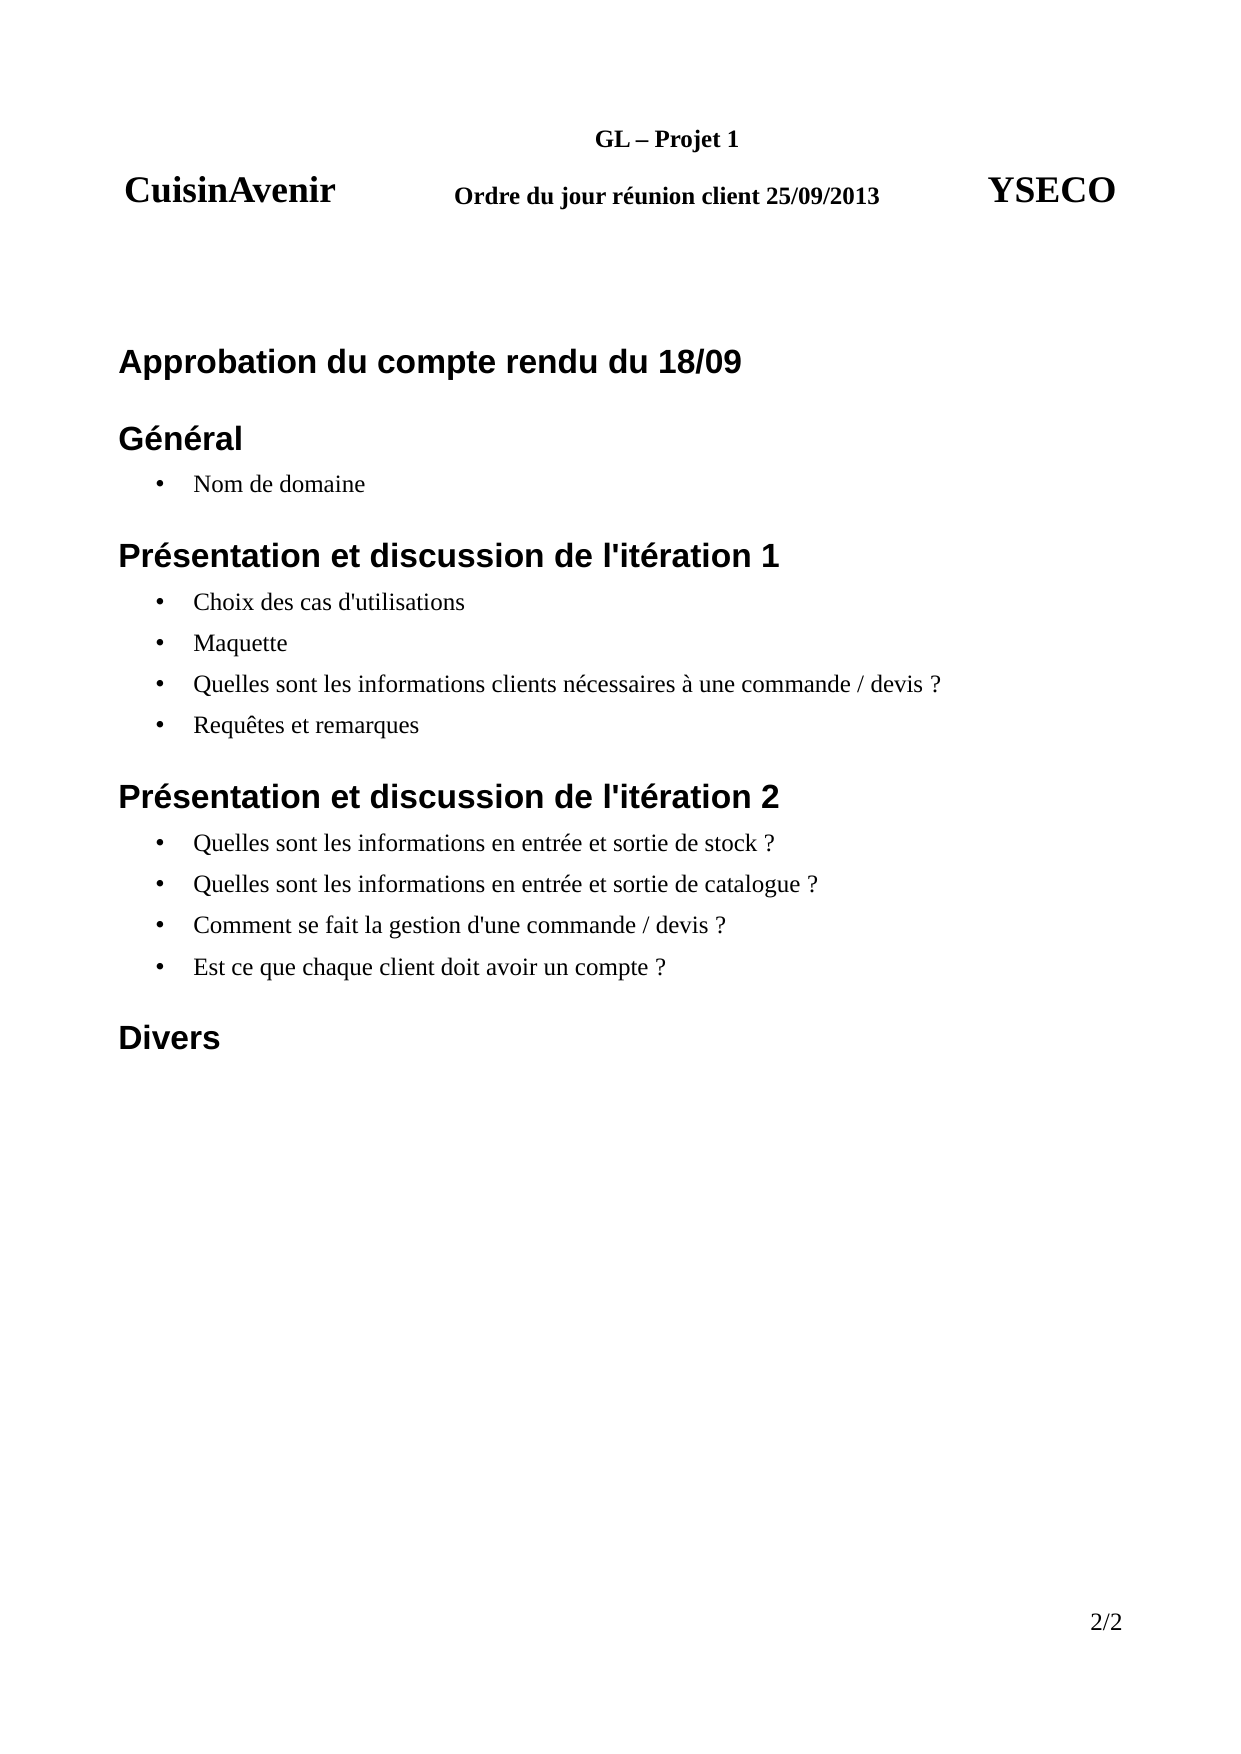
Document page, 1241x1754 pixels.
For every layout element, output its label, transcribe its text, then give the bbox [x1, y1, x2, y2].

subtitle Présentation et discussion de l'itération 1 [118, 536, 1122, 574]
list Nom de domaine [156, 469, 1122, 498]
list Quelles sont les informations en entrée et sortie de catalogue ? [156, 869, 1122, 898]
list Quelles sont les informations clients nécessaires à une commande / devis ? [156, 669, 1122, 698]
subtitle Divers [118, 1018, 1122, 1057]
list Choix des cas d'utilisations [156, 587, 1122, 616]
list Requêtes et remarques [156, 711, 1122, 739]
subtitle Présentation et discussion de l'itération 2 [118, 777, 1122, 816]
subtitle Approbation du compte rendu du 18/09 [118, 342, 1122, 381]
list Maquette [156, 628, 1122, 657]
list Est ce que chaque client doit avoir un compte ? [156, 952, 1122, 981]
list Quelles sont les informations en entrée et sortie de stock ? [156, 828, 1122, 857]
list Comment se fait la gestion d'une commande / devis ? [156, 911, 1122, 939]
subtitle Général [118, 418, 1122, 457]
